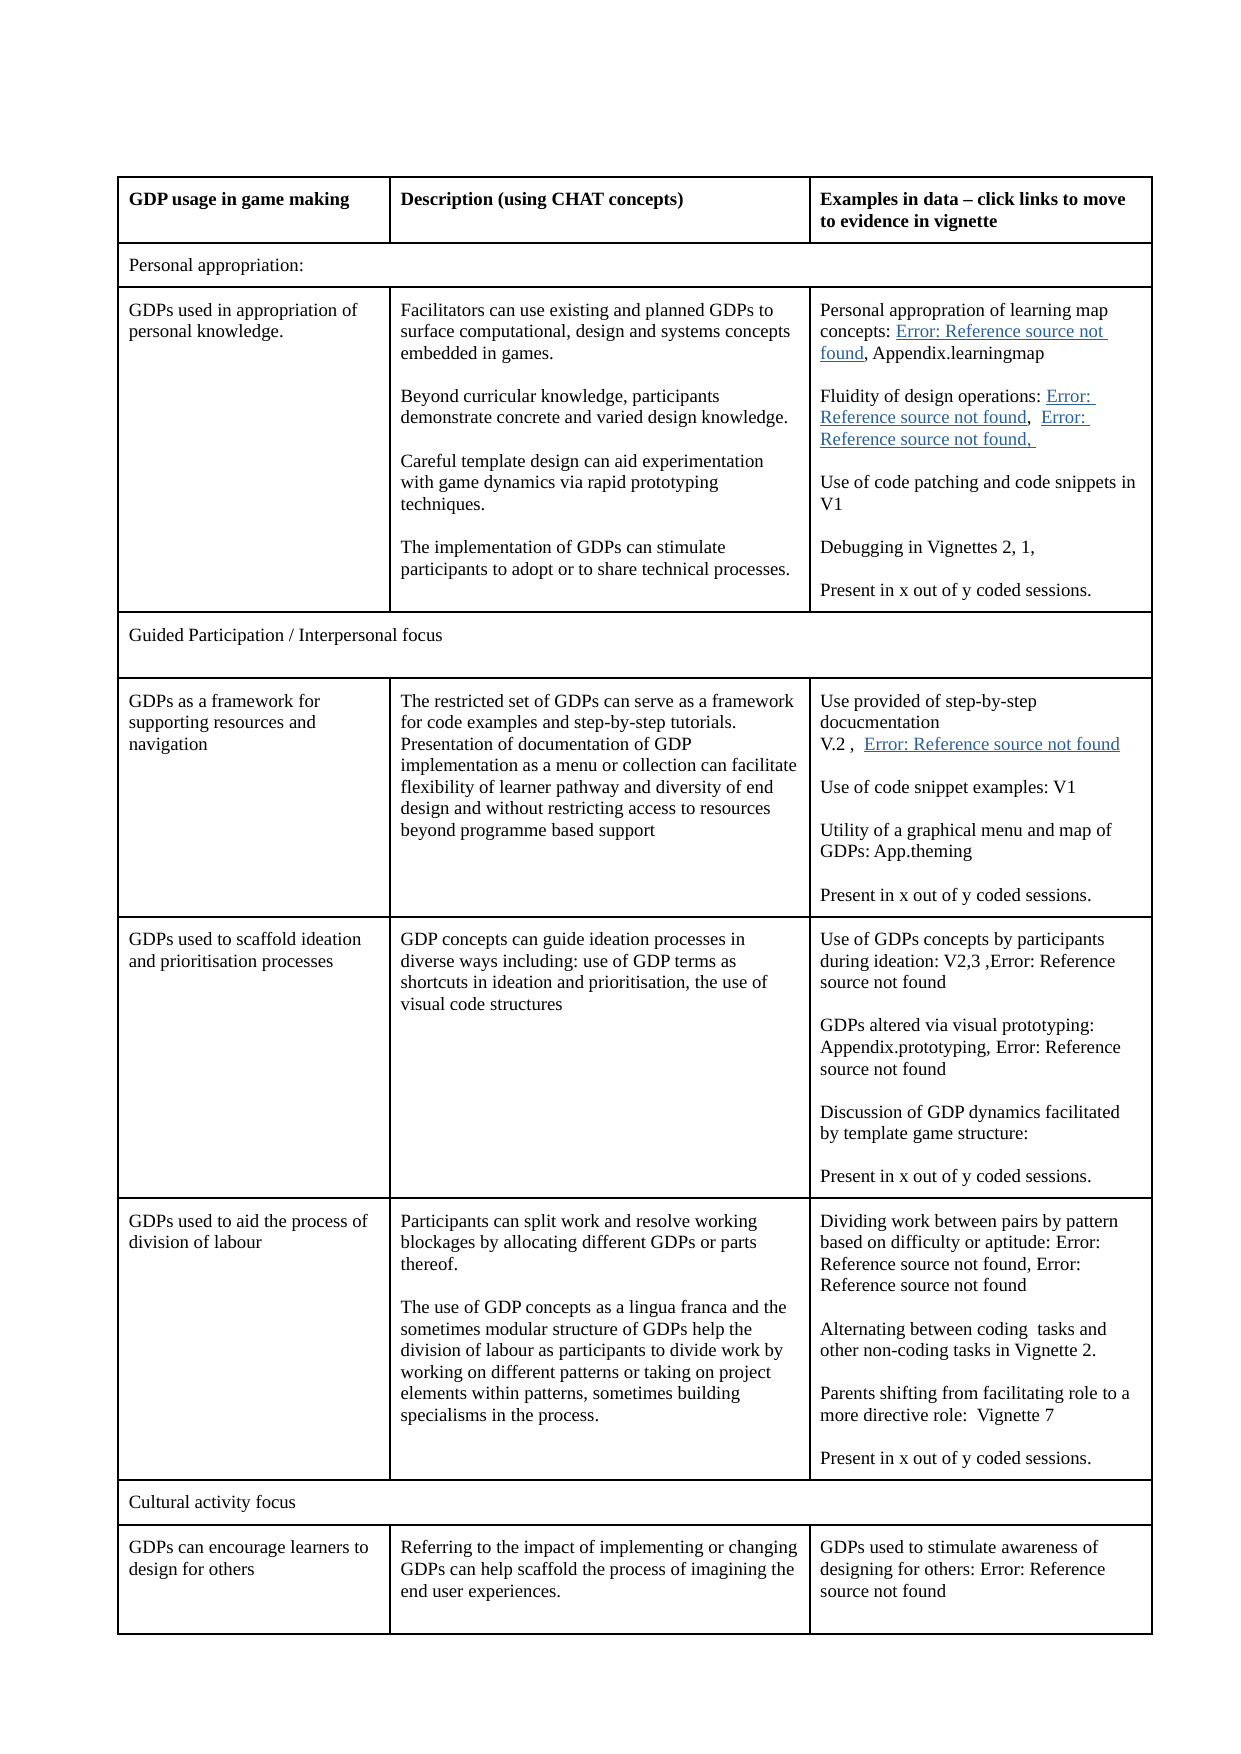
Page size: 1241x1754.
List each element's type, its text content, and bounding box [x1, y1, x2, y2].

table_cell Use of GDPs concepts by participants during ideation: V2,3 ,Error: Reference source not found GDPs altered via visual prototyping: Appendix.prototyping, Error: Reference source not found Discussion of GDP dynamics facilitated by template game structure: Present in x out of y coded sessions. [811, 918, 1151, 1197]
table_cell Use provided of step-by-step docucmentation V.2 , Error: Reference source not found Use of code snippet examples: V1 Utility of a graphical menu and map of GDPs: App.theming Present in x out of y coded sessions. [811, 679, 1151, 916]
table_cell Referring to the impact of implementing or changing GDPs can help scaffold the process of imagining the end user experiences. [391, 1526, 809, 1633]
table_cell GDP concepts can guide ideation processes in diverse ways including: use of GDP terms as shortcuts in ideation and prioritisation, the use of visual code structures [391, 918, 809, 1197]
table_cell Personal appropriation: [119, 244, 1151, 286]
table_cell GDPs used to aid the process of division of labour [119, 1199, 389, 1479]
table_header GDP usage in game making [119, 178, 389, 242]
table_cell GDPs used to scaffold ideation and prioritisation processes [119, 918, 389, 1197]
table_cell GDPs as a framework for supporting resources and navigation [119, 679, 389, 916]
table_cell Facilitators can use existing and planned GDPs to surface computational, design and systems concepts embedded in games. Beyond curricular knowledge, participants demonstrate concrete and varied design knowledge. Careful template design can aid experimentation with game dynamics via rapid prototyping techniques. The implementation of GDPs can stimulate participants to adopt or to share technical processes. [391, 288, 809, 611]
table_cell GDPs can encourage learners to design for others [119, 1526, 389, 1633]
table_cell Guided Participation / Interpersonal focus [119, 613, 1151, 677]
table_cell Cultural activity focus [119, 1481, 1151, 1524]
table_cell GDPs used to stimulate awareness of designing for others: Error: Reference source not found [811, 1526, 1151, 1633]
table_cell GDPs used in appropriation of personal knowledge. [119, 288, 389, 611]
table_cell The restricted set of GDPs can serve as a framework for code examples and step-by-step tutorials. Presentation of documentation of GDP implementation as a menu or collection can facilitate flexibility of learner pathway and diversity of end design and without restricting access to resources beyond programme based support [391, 679, 809, 916]
table_cell Dividing work between pairs by pattern based on difficulty or aptitude: Error: Reference source not found, Error: Reference source not found Alternating between coding tasks and other non-coding tasks in Vignette 2. Parents shifting from facilitating role to a more directive role: Vignette 7 Present in x out of y coded sessions. [811, 1199, 1151, 1479]
table_cell Personal appropration of learning map concepts: Error: Reference source not found, Appendix.learningmap Fluidity of design operations: Error: Reference source not found, Error: Reference source not found, Use of code patching and code snippets in V1 Debugging in Vignettes 2, 1, Pres­ent in x out of y coded sessions. [811, 288, 1151, 611]
table_header Examples in data – click links to move to evidence in vignette [811, 178, 1151, 242]
table_header Description (using CHAT concepts) [391, 178, 809, 242]
table_cell Participants can split work and resolve working blockages by allocating different GDPs or parts thereof. The use of GDP concepts as a lingua franca and the sometimes modular structure of GDPs help the division of labour as participants to divide work by working on different patterns or taking on project elements within patterns, sometimes building specialisms in the process. [391, 1199, 809, 1479]
